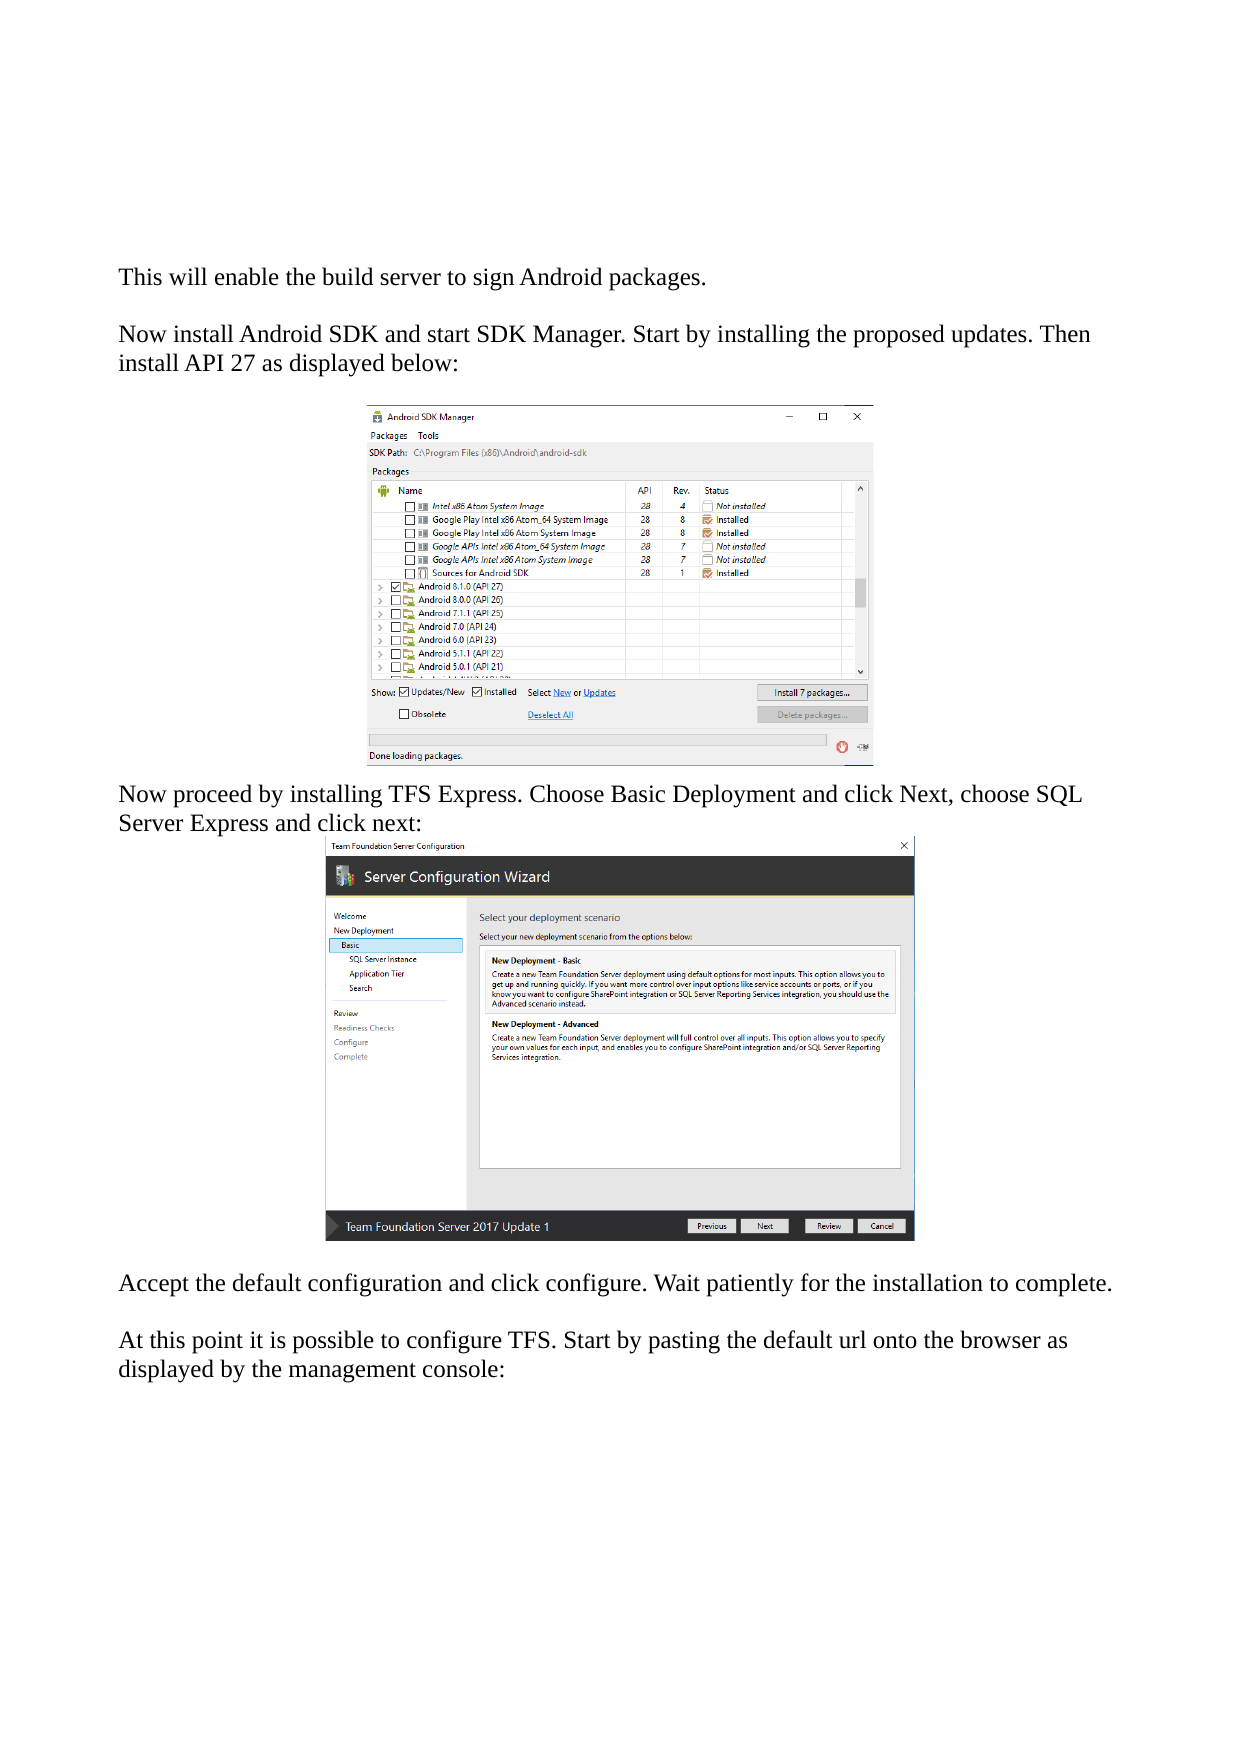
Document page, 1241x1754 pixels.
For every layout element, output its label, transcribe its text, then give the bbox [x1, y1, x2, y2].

text Now install Android SDK and start SDK Manager. Start by installing the proposed updates. Then install API 27 as displayed below: [118, 319, 1122, 377]
picture [366, 405, 874, 766]
text Accept the default configuration and click configure. Wait patiently for the installation to complete. [118, 1268, 1122, 1297]
text Now proceed by installing TFS Express. Choose Basic Deployment and click Next, choose SQL Server Express and click next: [118, 779, 1122, 837]
text This will enable the build server to sign Android packages. [118, 262, 1122, 291]
picture [325, 836, 915, 1241]
text At this point it is possible to configure TFS. Start by pasting the default url onto the browser as displayed by the management console: [118, 1326, 1122, 1383]
